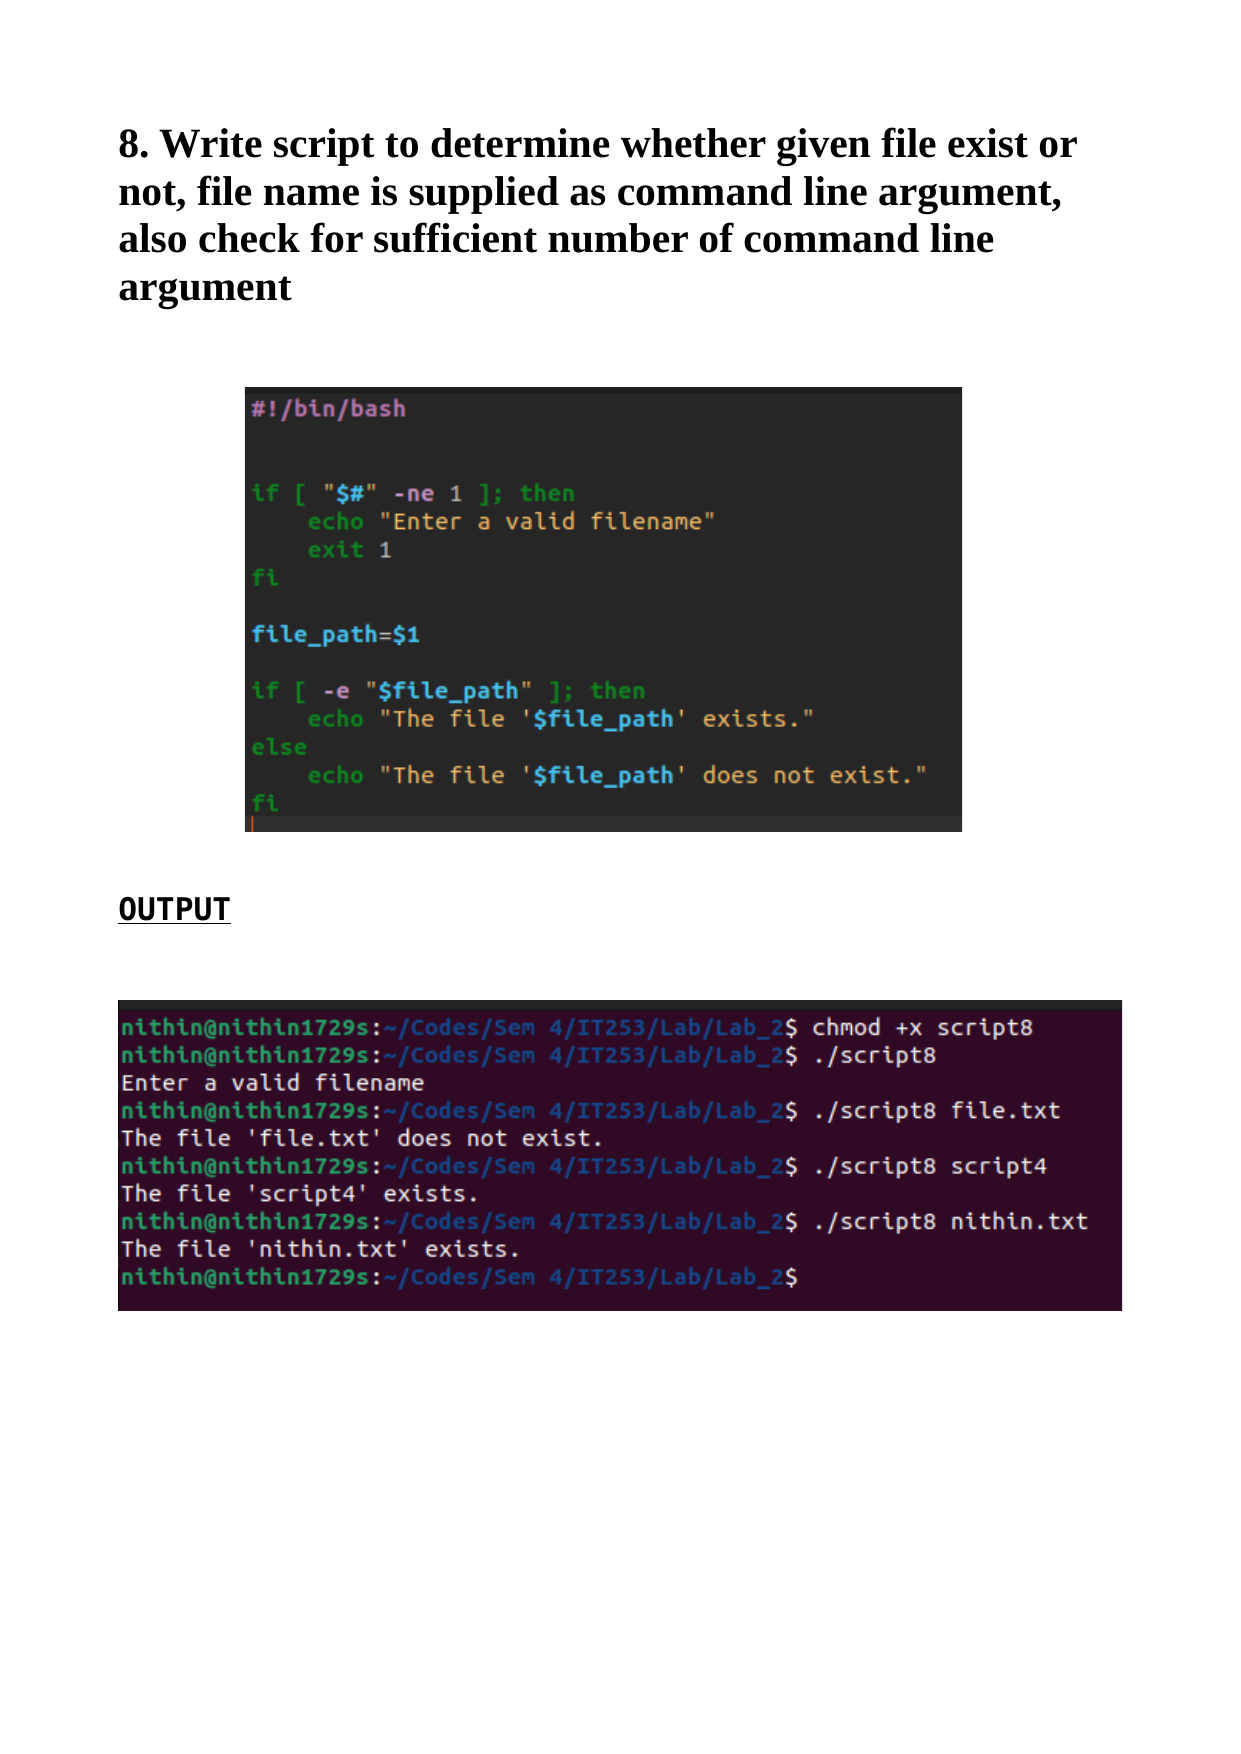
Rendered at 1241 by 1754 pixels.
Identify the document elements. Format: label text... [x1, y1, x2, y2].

text OUTPUT [118, 891, 1122, 928]
picture [244, 387, 963, 832]
text 8. Write script to determine whether given file exist or not, file name is supplied as command line argument, also check for sufficient number of command line argument [118, 118, 1122, 310]
picture [118, 1000, 1123, 1311]
